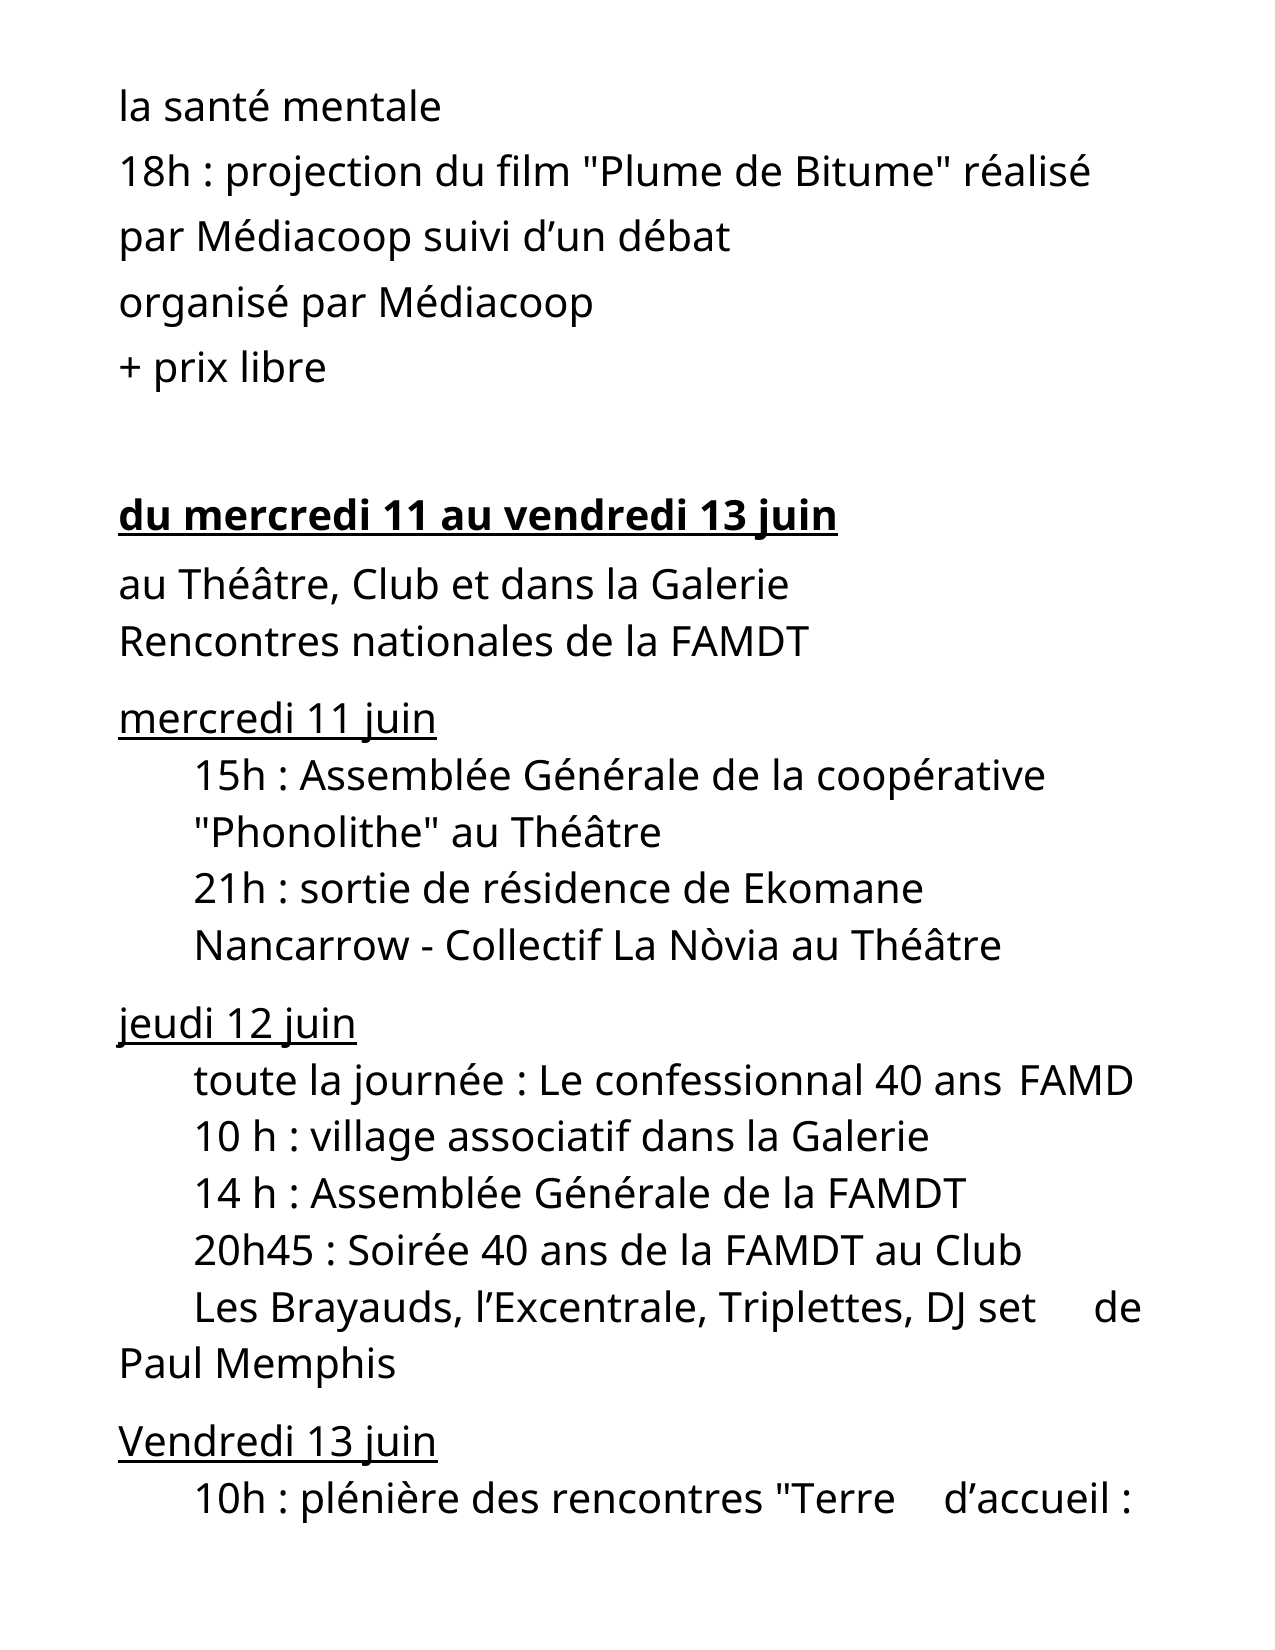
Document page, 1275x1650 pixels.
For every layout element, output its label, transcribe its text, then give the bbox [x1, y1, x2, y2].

text 15h : Assemblée Générale de la coopérative "Phonolithe" au Théâtre [118, 746, 1157, 859]
text au Théâtre, Club et dans la Galerie [118, 554, 1157, 611]
text 10h : plénière des rencontres "Terre d’accueil : [118, 1469, 1157, 1525]
text la santé mentale 18h : projection du film "Plume de Bitume" réalisé par Médiacoop suivi d’un débat organisé par Médiacoop + prix libre [118, 77, 1157, 394]
text Rencontres nationales de la FAMDT [118, 611, 1157, 668]
text 21h : sortie de résidence de Ekomane Nancarrow - Collectif La Nòvia au Théâtre [118, 859, 1157, 973]
text 10 h : village associatif dans la Galerie [118, 1107, 1157, 1164]
subtitle mercredi 11 juin [118, 689, 1157, 746]
subtitle jeudi 12 juin [118, 994, 1157, 1050]
text toute la journée : Le confessionnal 40 ans FAMD [118, 1050, 1157, 1107]
subtitle Vendredi 13 juin [118, 1412, 1157, 1469]
subtitle du mercredi 11 au vendredi 13 juin [118, 485, 1157, 542]
text 20h45 : Soirée 40 ans de la FAMDT au Club Les Brayauds, l’Excentrale, Triplettes, DJ set de Paul Memphis [118, 1221, 1157, 1391]
text 14 h : Assemblée Générale de la FAMDT [118, 1164, 1157, 1221]
